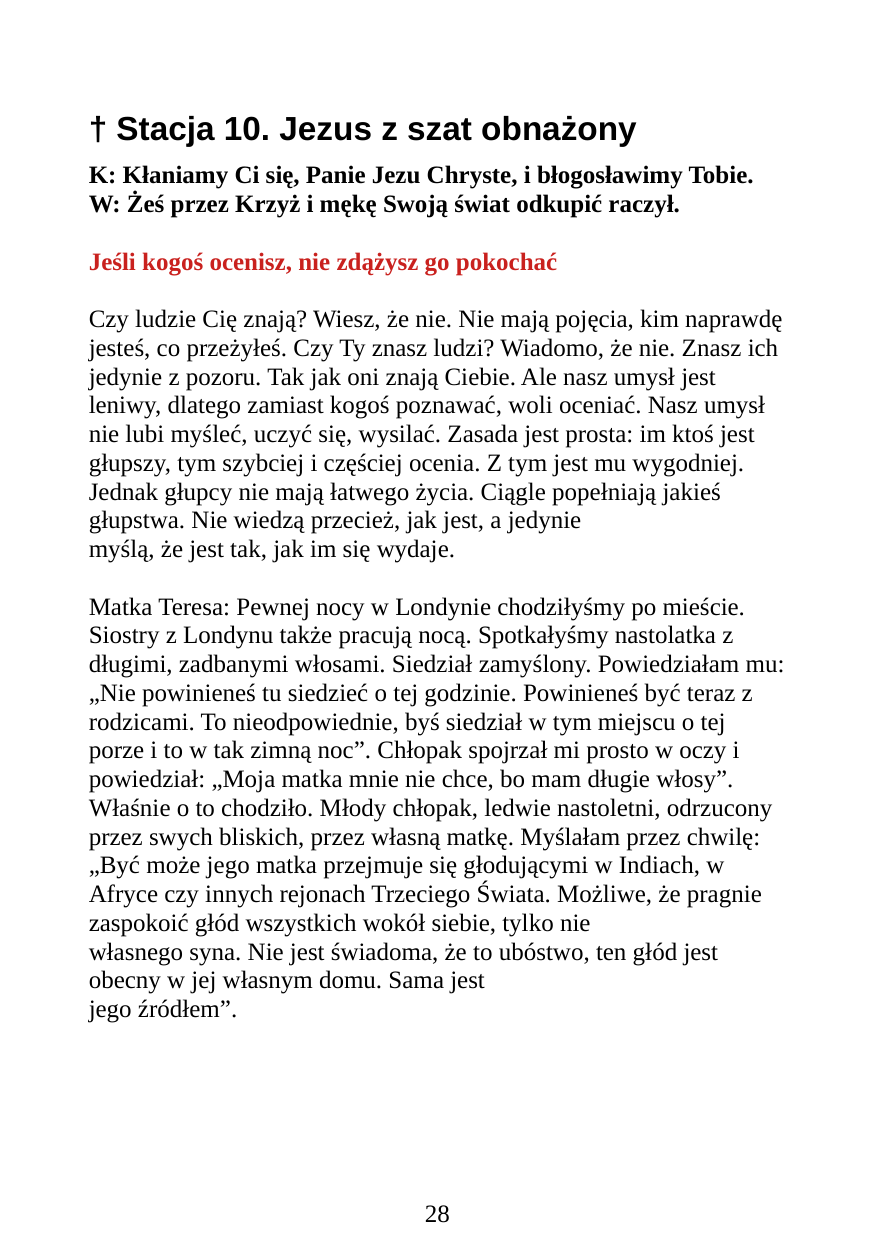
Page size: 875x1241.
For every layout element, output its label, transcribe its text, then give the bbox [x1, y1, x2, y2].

text Jeśli kogoś ocenisz, nie zdążysz go pokochać [88, 247, 786, 275]
subtitle † Stacja 10. Jezus z szat obnażony [88, 109, 786, 148]
text K: Kłaniamy Ci się, Panie Jezu Chryste, i błogosławimy Tobie. [88, 160, 786, 189]
text W: Żeś przez Krzyż i mękę Swoją świat odkupić raczył. [88, 189, 786, 218]
text własnego syna. Nie jest świadoma, że to ubóstwo, ten głód jest obecny w jej własnym domu. Sama jest [88, 937, 786, 994]
text jego źródłem”. [88, 994, 786, 1023]
text myślą, że jest tak, jak im się wydaje. [88, 534, 786, 592]
text Czy ludzie Cię znają? Wiesz, że nie. Nie mają pojęcia, kim naprawdę jesteś, co przeżyłeś. Czy Ty znasz ludzi? Wiadomo, że nie. Znasz ich jedynie z pozoru. Tak jak oni znają Ciebie. Ale nasz umysł jest leniwy, dlatego zamiast kogoś poznawać, woli oceniać. Nasz umysł nie lubi myśleć, uczyć się, wysilać. Zasada jest prosta: im ktoś jest głupszy, tym szybciej i częściej ocenia. Z tym jest mu wygodniej. Jednak głupcy nie mają łatwego życia. Ciągle popełniają jakieś głupstwa. Nie wiedzą przecież, jak jest, a jedynie [88, 304, 786, 534]
text Właśnie o to chodziło. Młody chłopak, ledwie nastoletni, odrzucony przez swych bliskich, przez własną matkę. Myślałam przez chwilę: „Być może jego matka przejmuje się głodującymi w Indiach, w Afryce czy innych rejonach Trzeciego Świata. Możliwe, że pragnie zaspokoić głód wszystkich wokół siebie, tylko nie [88, 793, 786, 937]
text Matka Teresa: Pewnej nocy w Londynie chodziłyśmy po mieście. Siostry z Londynu także pracują nocą. Spotkałyśmy nastolatka z długimi, zadbanymi włosami. Siedział zamyślony. Powiedziałam mu: „Nie powinieneś tu siedzieć o tej godzinie. Powinieneś być teraz z rodzicami. To nieodpowiednie, byś siedział w tym miejscu o tej porze i to w tak zimną noc”. Chłopak spojrzał mi prosto w oczy i powiedział: „Moja matka mnie nie chce, bo mam długie włosy”. [88, 592, 786, 793]
